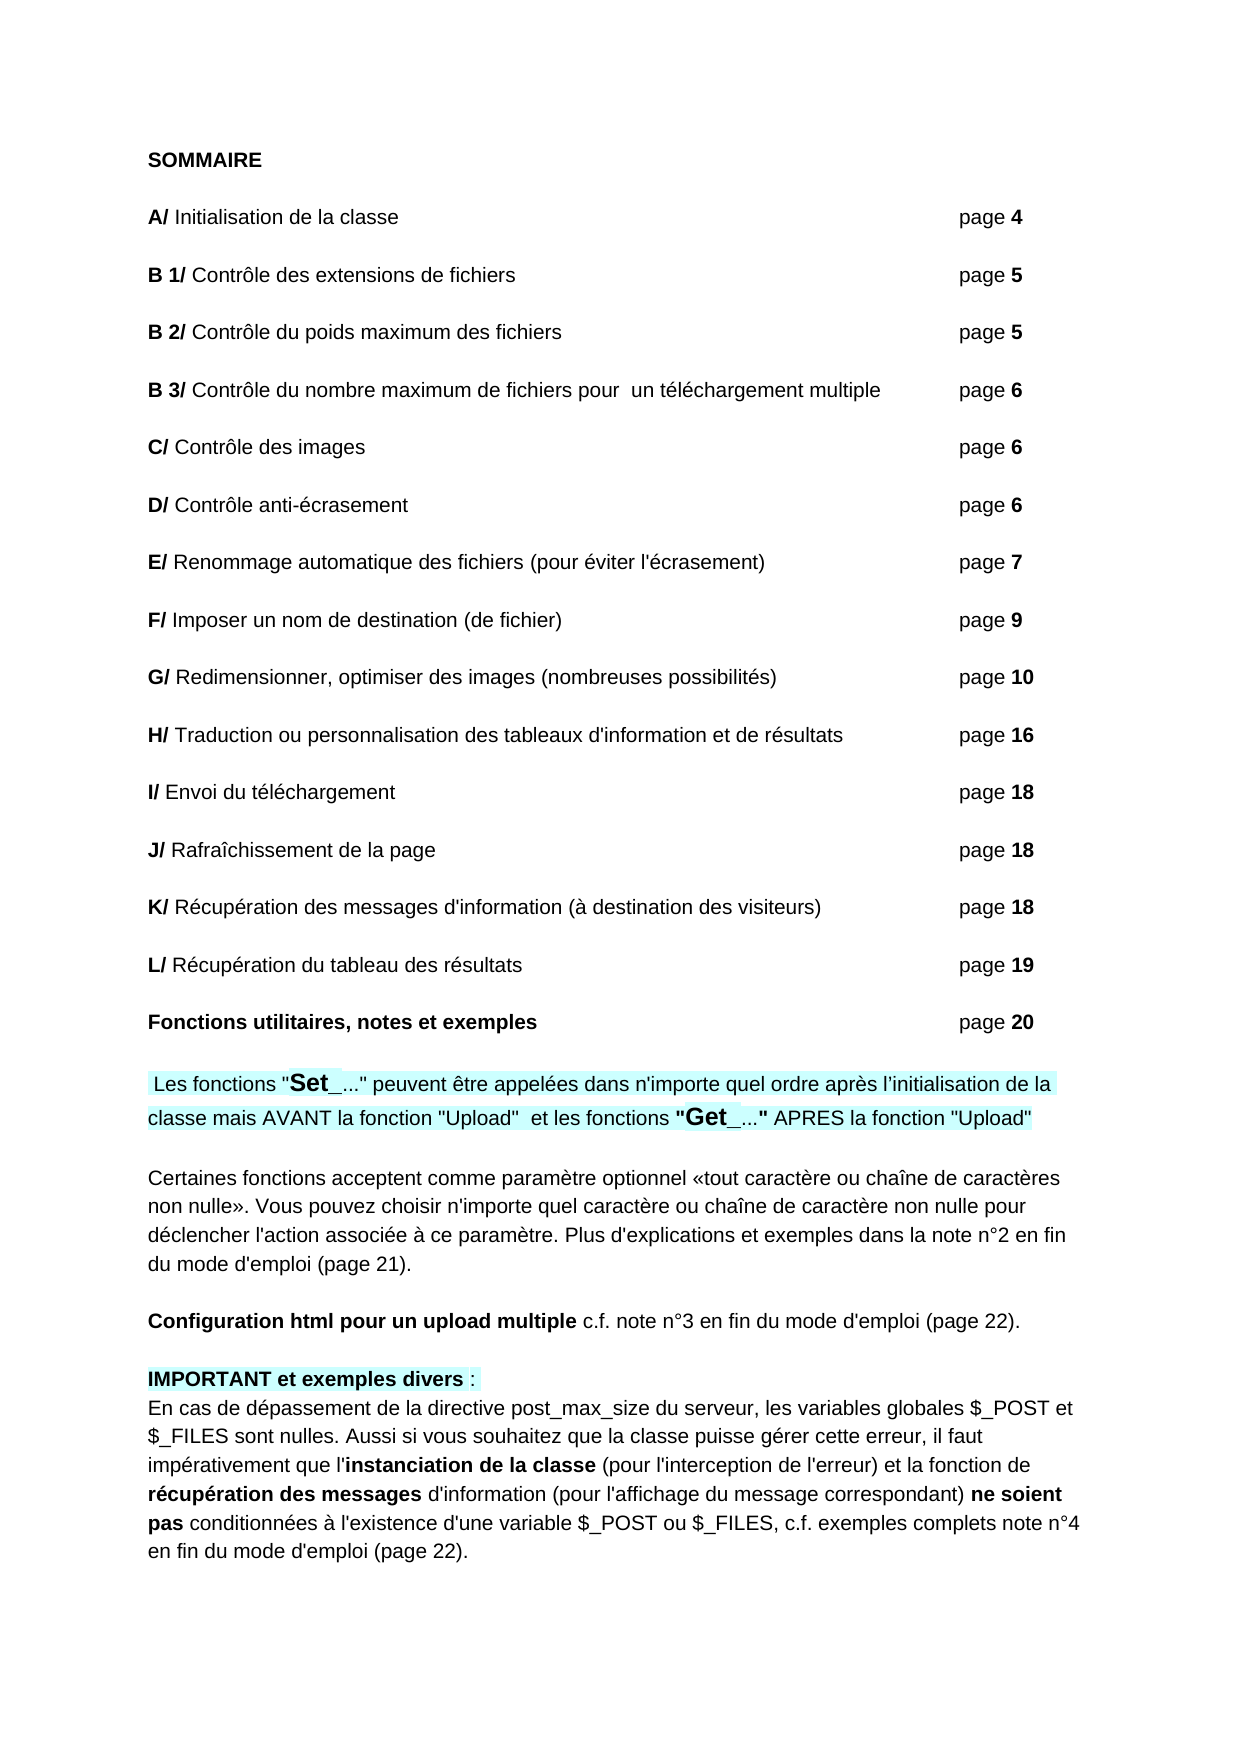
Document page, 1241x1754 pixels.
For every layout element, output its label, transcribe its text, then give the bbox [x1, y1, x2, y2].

text B 2/ Contrôle du poids maximum des fichiers page 5 [148, 320, 1093, 344]
text SOMMAIRE [148, 148, 1093, 172]
text G/ Redimensionner, optimiser des images (nombreuses possibilités) page 10 [148, 665, 1093, 689]
text B 3/ Contrôle du nombre maximum de fichiers pour un téléchargement multiple page 6 [148, 378, 1093, 402]
text J/ Rafraîchissement de la page page 18 [148, 838, 1093, 862]
text IMPORTANT et exemples divers : [148, 1367, 1093, 1391]
text H/ Traduction ou personnalisation des tableaux d'information et de résultats page 16 [148, 723, 1093, 747]
text L/ Récupération du tableau des résultats page 19 [148, 953, 1093, 977]
text B 1/ Contrôle des extensions de fichiers page 5 [148, 263, 1093, 287]
text Certaines fonctions acceptent comme paramètre optionnel «tout caractère ou chaîne de caractères non nulle». Vous pouvez choisir n'importe quel caractère ou chaîne de caractère non nulle pour déclencher l'action associée à ce paramètre. Plus d'explications et exemples dans la note n°2 en fin du mode d'emploi (page 21). [148, 1165, 1093, 1276]
text Fonctions utilitaires, notes et exemples page 20 [148, 1010, 1093, 1034]
text C/ Contrôle des images page 6 [148, 435, 1093, 459]
text K/ Récupération des messages d'information (à destination des visiteurs) page 18 [148, 895, 1093, 919]
text Configuration html pour un upload multiple c.f. note n°3 en fin du mode d'emploi (page 22). [148, 1309, 1093, 1333]
text F/ Imposer un nom de destination (de fichier) page 9 [148, 608, 1093, 632]
text I/ Envoi du téléchargement page 18 [148, 780, 1093, 804]
text A/ Initialisation de la classe page 4 [148, 205, 1093, 229]
text E/ Renommage automatique des fichiers (pour éviter l'écrasement) page 7 [148, 550, 1093, 574]
text D/ Contrôle anti-écrasement page 6 [148, 493, 1093, 517]
text En cas de dépassement de la directive post_max_size du serveur, les variables globales $_POST et $_FILES sont nulles. Aussi si vous souhaitez que la classe puisse gérer cette erreur, il faut impérativement que l'instanciation de la classe (pour l'interception de l'erreur) et la fonction de récupération des messages d'information (pour l'affichage du message correspondant) ne soient pas conditionnées à l'existence d'une variable $_POST ou $_FILES, c.f. exemples complets note n°4 en fin du mode d'emploi (page 22). [148, 1395, 1093, 1563]
text Les fonctions "Set_..." peuvent être appelées dans n'importe quel ordre après l’initialisation de la classe mais AVANT la fonction "Upload" et les fonctions "Get_..." APRES la fonction "Upload" [148, 1068, 1093, 1131]
